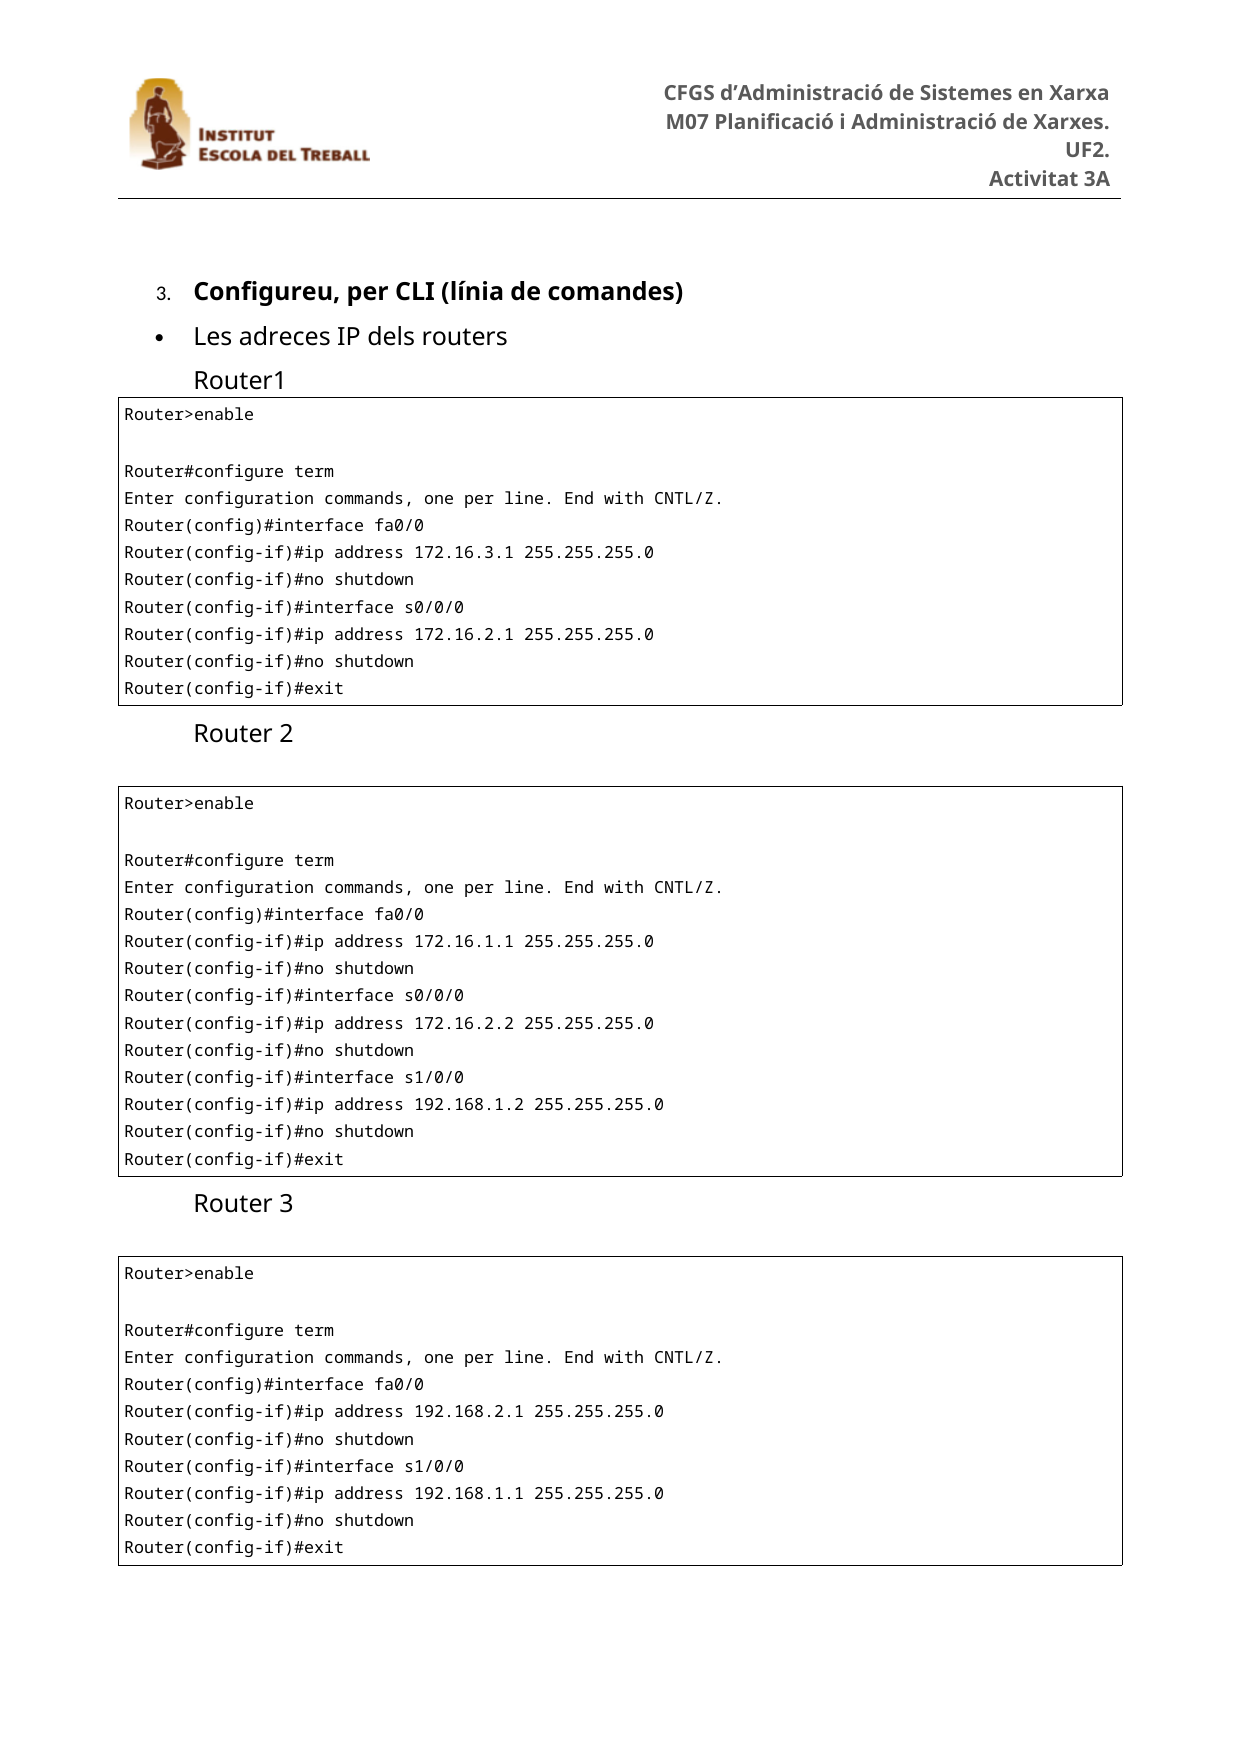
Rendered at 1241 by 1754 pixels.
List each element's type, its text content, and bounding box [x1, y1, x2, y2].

list Router 2 [156, 716, 1122, 750]
list Router 3 [156, 1186, 1122, 1220]
list Router1 [156, 363, 1122, 397]
list Configureu, per CLI (línia de comandes) [156, 274, 1122, 308]
picture [129, 78, 370, 170]
table_header Router>enable Router#configure term Enter configuration commands, one per line. End with CNTL/Z. Router(config)#interface fa0/0 Router(config-if)#ip address 172.16.3.1 255.255.255.0 Router(config-if)#no shutdown Router(config-if)#interface s0/0/0 Router(config-if)#ip address 172.16.2.1 255.255.255.0 Router(config-if)#no shutdown Router(config-if)#exit [119, 398, 1122, 705]
table_header Router>enable Router#configure term Enter configuration commands, one per line. End with CNTL/Z. Router(config)#interface fa0/0 Router(config-if)#ip address 172.16.1.1 255.255.255.0 Router(config-if)#no shutdown Router(config-if)#interface s0/0/0 Router(config-if)#ip address 172.16.2.2 255.255.255.0 Router(config-if)#no shutdown Router(config-if)#interface s1/0/0 Router(config-if)#ip address 192.168.1.2 255.255.255.0 Router(config-if)#no shutdown Router(config-if)#exit [119, 787, 1122, 1176]
table_header Router>enable Router#configure term Enter configuration commands, one per line. End with CNTL/Z. Router(config)#interface fa0/0 Router(config-if)#ip address 192.168.2.1 255.255.255.0 Router(config-if)#no shutdown Router(config-if)#interface s1/0/0 Router(config-if)#ip address 192.168.1.1 255.255.255.0 Router(config-if)#no shutdown Router(config-if)#exit [119, 1257, 1122, 1564]
list Les adreces IP dels routers [156, 318, 1122, 352]
